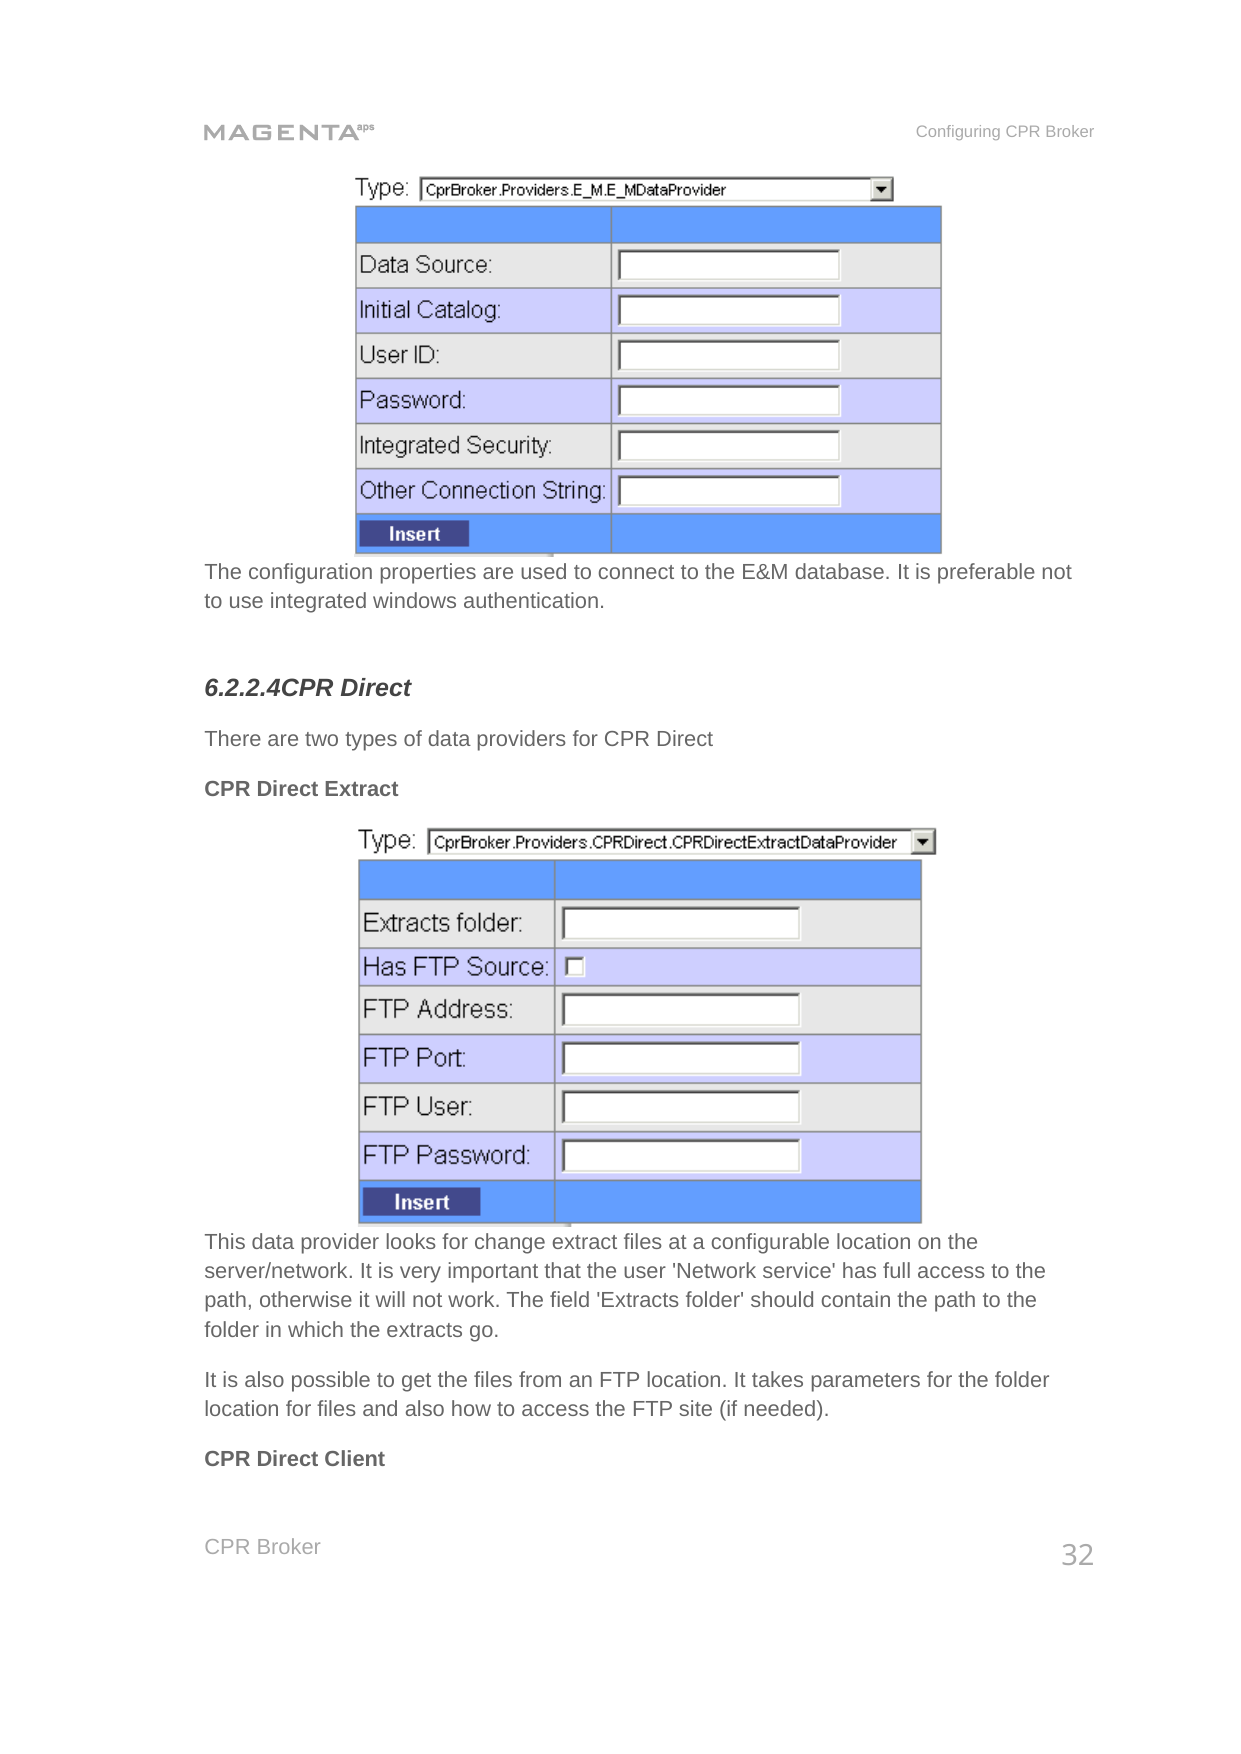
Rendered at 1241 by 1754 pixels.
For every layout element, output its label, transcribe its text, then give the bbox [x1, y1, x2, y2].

subtitle CPR Direct [204, 650, 1094, 708]
text The configuration properties are used to connect to the E&M database. It is preferable not to use integrated windows authentication. [204, 171, 1094, 615]
picture [354, 171, 945, 557]
text This data provider looks for change extract files at a configurable location on the server/network. It is very important that the user 'Network service' has full access to the path, otherwise it will not work. The field 'Extracts folder' should contain the path to the folder in which the extracts go. [204, 823, 1094, 1343]
picture [357, 823, 941, 1227]
text There are two types of data providers for CPR Direct [204, 723, 1094, 752]
text CPR Direct Extract [204, 773, 1094, 802]
text It is also possible to get the files from an FTP location. It takes parameters for the folder location for files and also how to access the FTP site (if needed). [204, 1364, 1094, 1422]
text CPR Direct Client [204, 1443, 1094, 1472]
